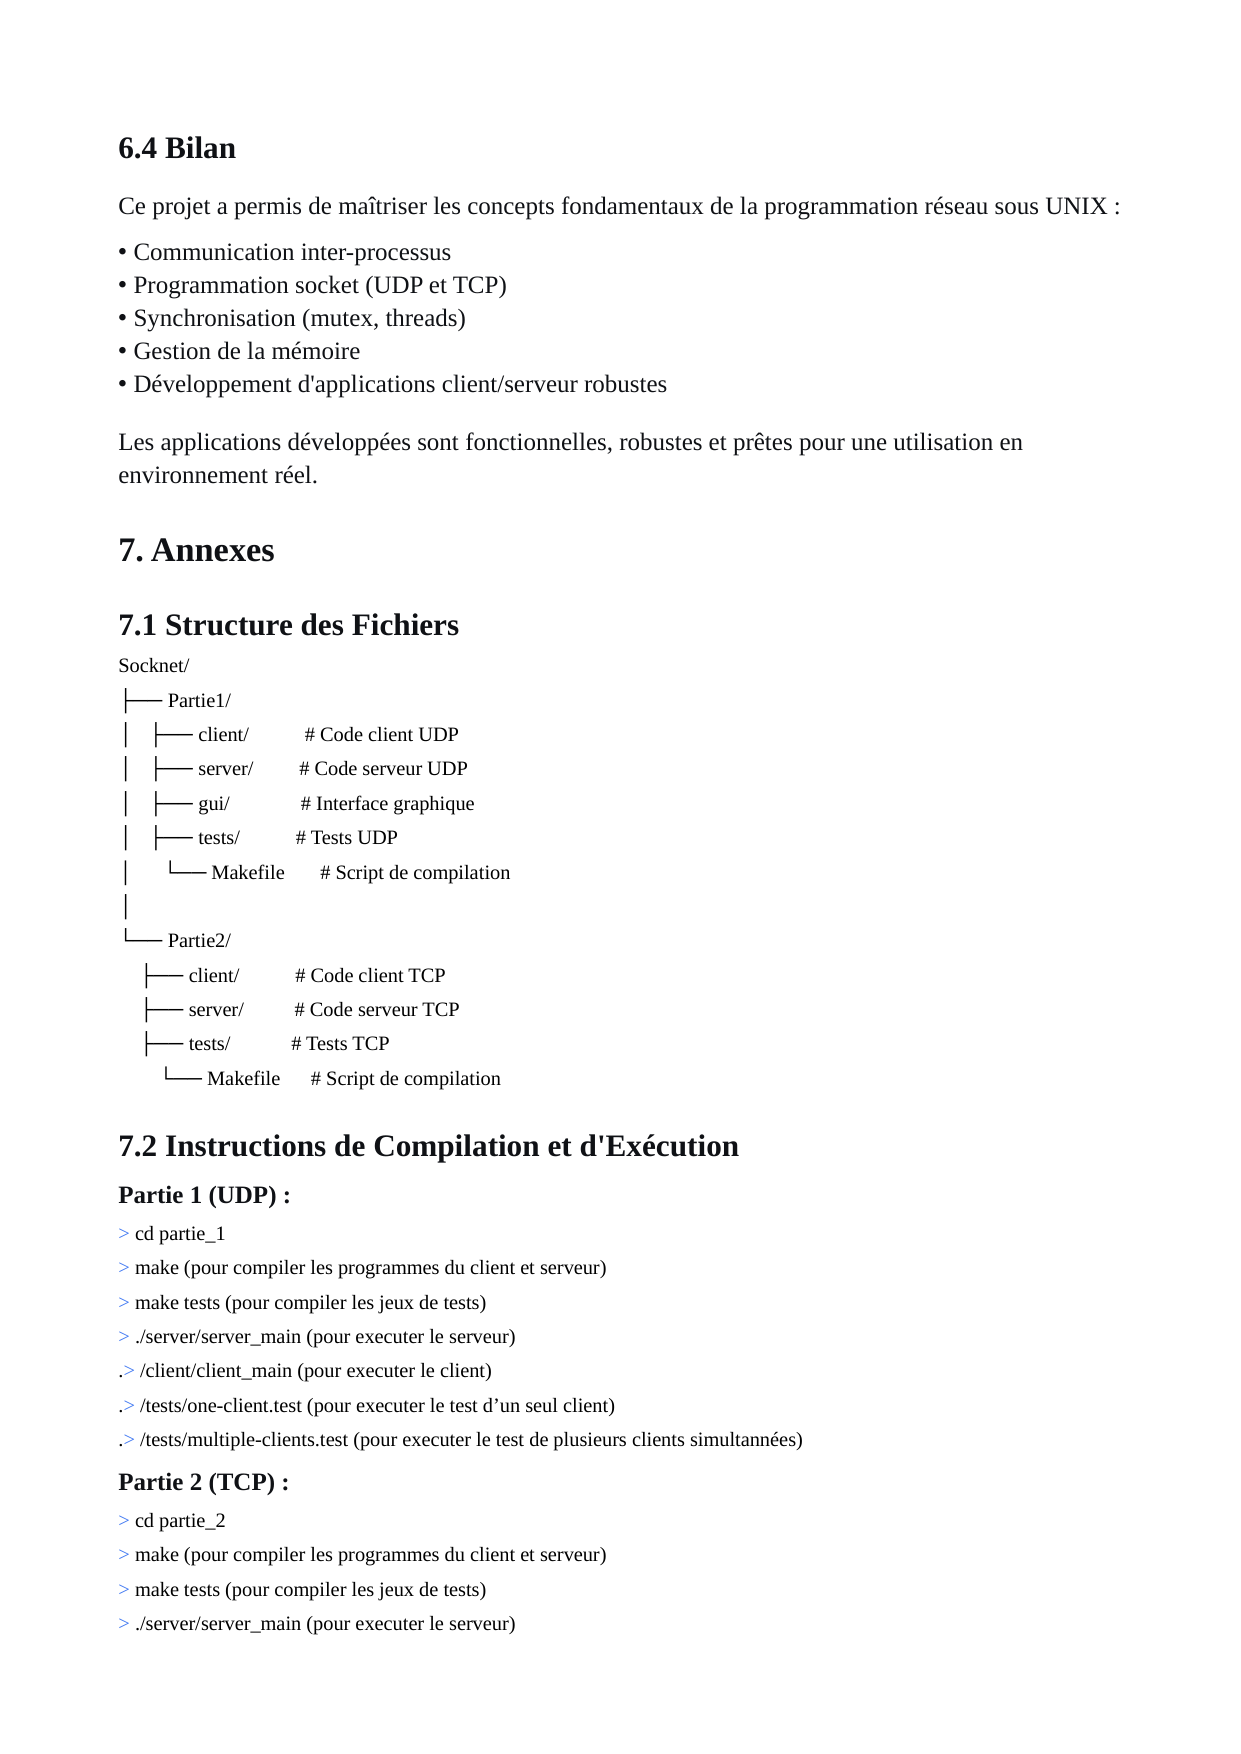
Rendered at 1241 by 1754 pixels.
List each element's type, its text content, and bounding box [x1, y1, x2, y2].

list Gestion de la mémoire [118, 336, 1122, 365]
text └── Makefile # Script de compilation [118, 1055, 1122, 1090]
text └── Partie2/ [118, 918, 1122, 952]
subtitle 7.2 Instructions de Compilation et d'Exécution [118, 1116, 1122, 1163]
text Socknet/ [118, 643, 1122, 677]
text .> /tests/one-client.test (pour executer le test d’un seul client) [118, 1382, 1122, 1417]
text > cd partie_2 [118, 1497, 1122, 1532]
text > cd partie_1 [118, 1210, 1122, 1245]
text > make tests (pour compiler les jeux de tests) [118, 1566, 1122, 1600]
text ├── Partie1/ [118, 677, 1122, 712]
subtitle 7. Annexes [118, 518, 1122, 568]
text > make (pour compiler les programmes du client et serveur) > make tests (pour compiler les jeux de tests) [118, 1245, 1122, 1313]
text Ce projet a permis de maîtriser les concepts fondamentaux de la programmation réseau sous UNIX : [118, 191, 1122, 220]
text │ ├── client/ # Code client UDP [118, 712, 1122, 746]
subtitle 7.1 Structure des Fichiers [118, 595, 1122, 642]
text │ ├── server/ # Code serveur UDP [118, 746, 1122, 780]
list Communication inter-processus [118, 237, 1122, 266]
list Développement d'applications client/serveur robustes [118, 369, 1122, 398]
text │ [118, 883, 1122, 918]
subtitle Partie 2 (TCP) : [118, 1452, 1122, 1496]
text Les applications développées sont fonctionnelles, robustes et prêtes pour une utilisation en environnement réel. [118, 427, 1122, 489]
text > ./server/server_main (pour executer le serveur) [118, 1313, 1122, 1348]
text > make (pour compiler les programmes du client et serveur) [118, 1532, 1122, 1566]
subtitle 6.4 Bilan [118, 118, 1122, 165]
list Programmation socket (UDP et TCP) [118, 270, 1122, 299]
text ├── client/ # Code client TCP [118, 952, 1122, 987]
text > ./server/server_main (pour executer le serveur) [118, 1600, 1122, 1635]
text .> /client/client_main (pour executer le client) [118, 1348, 1122, 1382]
text │ ├── gui/ # Interface graphique [118, 780, 1122, 815]
text ├── server/ # Code serveur TCP [118, 987, 1122, 1021]
text ├── tests/ # Tests TCP [118, 1021, 1122, 1055]
text .> /tests/multiple-clients.test (pour executer le test de plusieurs clients simultannées) [118, 1417, 1122, 1451]
subtitle Partie 1 (UDP) : [118, 1165, 1122, 1209]
list Synchronisation (mutex, threads) [118, 303, 1122, 332]
text │ └── Makefile # Script de compilation [118, 849, 1122, 883]
text │ ├── tests/ # Tests UDP [118, 815, 1122, 849]
